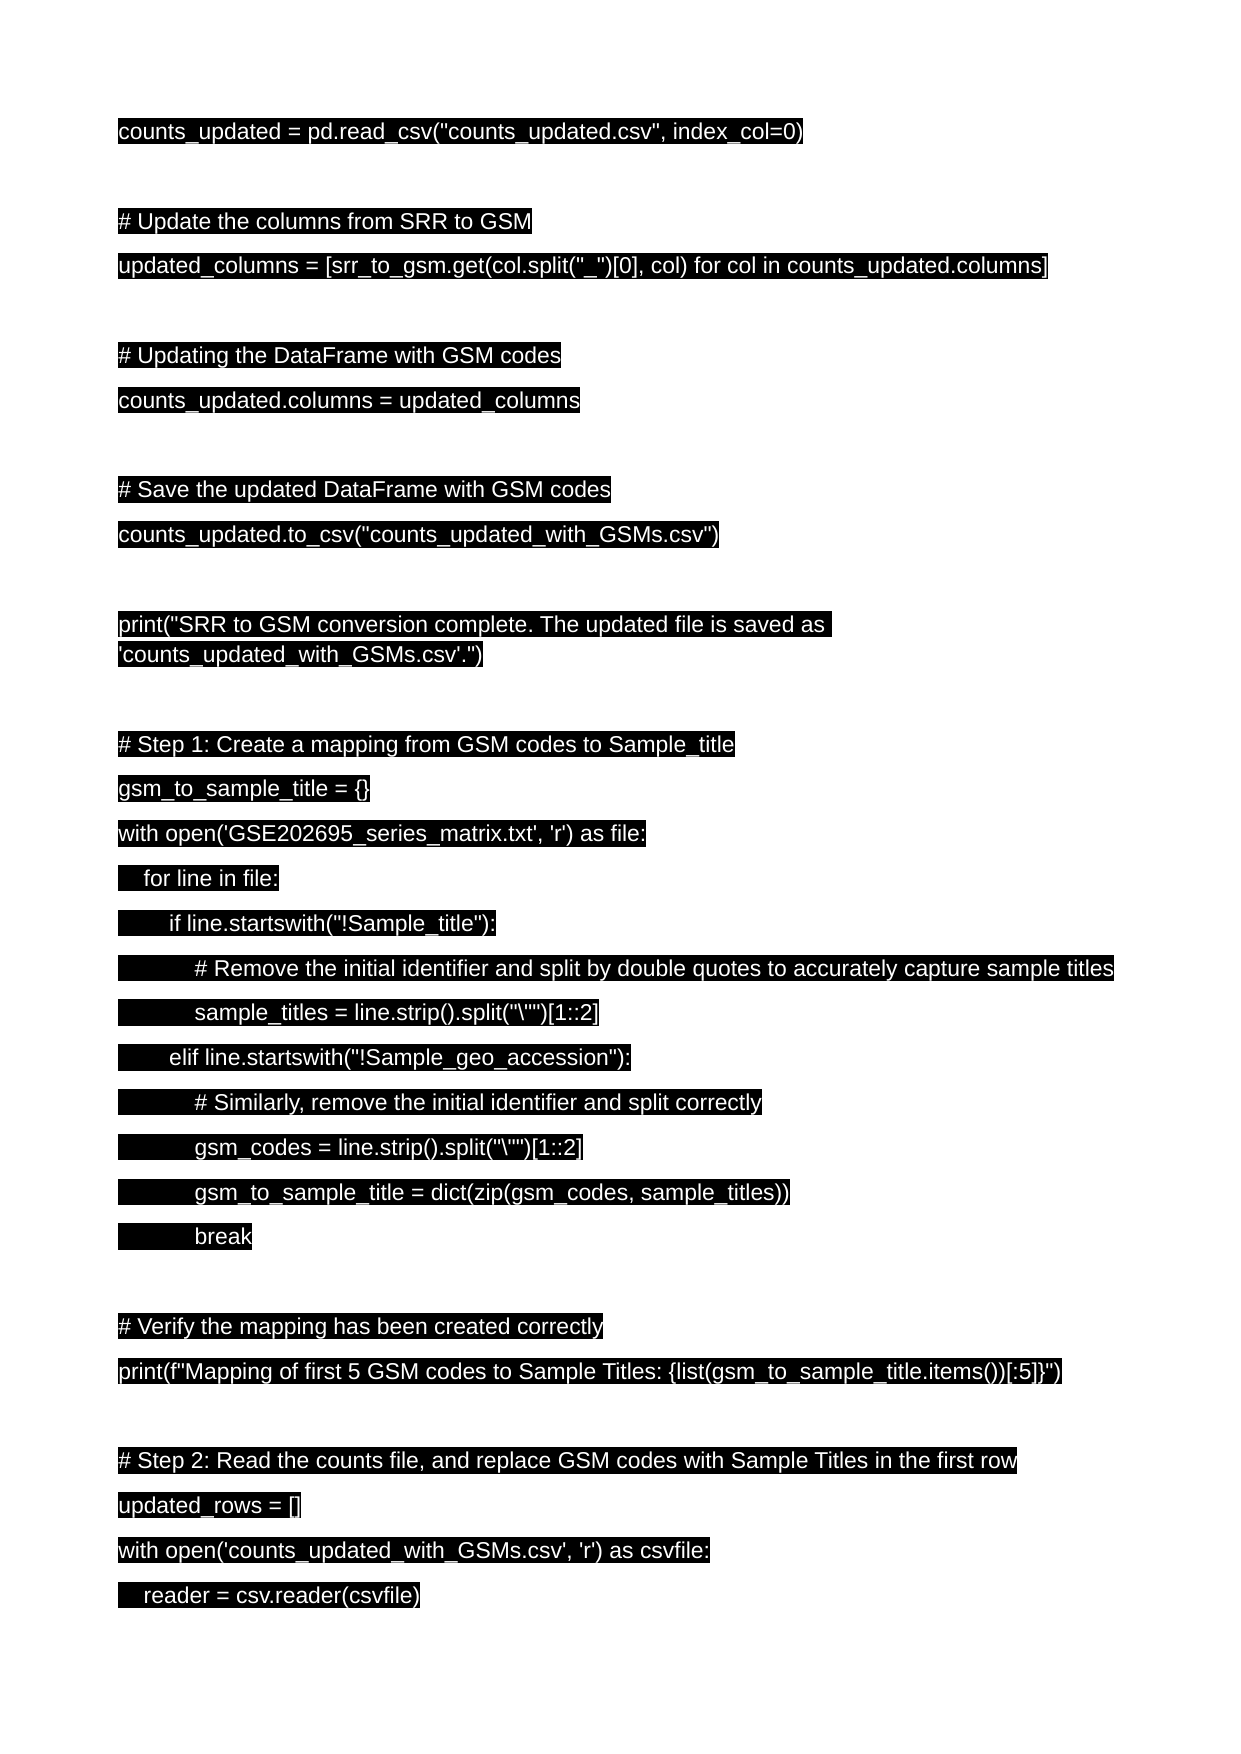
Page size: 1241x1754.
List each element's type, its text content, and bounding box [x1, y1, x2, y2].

text # Verify the mapping has been created correctly [118, 1313, 1122, 1339]
text # Update the columns from SRR to GSM [118, 208, 1122, 234]
text # Step 1: Create a mapping from GSM codes to Sample_title [118, 731, 1122, 757]
text # Step 2: Read the counts file, and replace GSM codes with Sample Titles in the first row [118, 1447, 1122, 1474]
text for line in file: [118, 865, 1122, 891]
text gsm_to_sample_title = {} [118, 775, 1122, 802]
text # Remove the initial identifier and split by double quotes to accurately capture sample titles [118, 954, 1122, 981]
text print("SRR to GSM conversion complete. The updated file is saved as 'counts_updated_with_GSMs.csv'.") [118, 611, 1122, 667]
text if line.startswith("!Sample_title"): [118, 910, 1122, 936]
text sample_titles = line.strip().split("\"")[1::2] [118, 999, 1122, 1026]
text gsm_codes = line.strip().split("\"")[1::2] [118, 1134, 1122, 1160]
text # Similarly, remove the initial identifier and split correctly [118, 1089, 1122, 1115]
text elif line.startswith("!Sample_geo_accession"): [118, 1044, 1122, 1071]
text reader = csv.reader(csvfile) [118, 1582, 1122, 1608]
text break [118, 1223, 1122, 1250]
text updated_rows = [] [118, 1492, 1122, 1518]
text counts_updated.columns = updated_columns [118, 387, 1122, 413]
text print(f"Mapping of first 5 GSM codes to Sample Titles: {list(gsm_to_sample_title.items())[:5]}") [118, 1358, 1122, 1384]
text with open('counts_updated_with_GSMs.csv', 'r') as csvfile: [118, 1537, 1122, 1563]
text gsm_to_sample_title = dict(zip(gsm_codes, sample_titles)) [118, 1178, 1122, 1205]
text # Save the updated DataFrame with GSM codes [118, 476, 1122, 503]
text counts_updated.to_csv("counts_updated_with_GSMs.csv") [118, 521, 1122, 548]
text updated_columns = [srr_to_gsm.get(col.split("_")[0], col) for col in counts_updated.columns] [118, 252, 1122, 279]
text # Updating the DataFrame with GSM codes [118, 342, 1122, 368]
text counts_updated = pd.read_csv("counts_updated.csv", index_col=0) [118, 118, 1122, 144]
text with open('GSE202695_series_matrix.txt', 'r') as file: [118, 820, 1122, 847]
